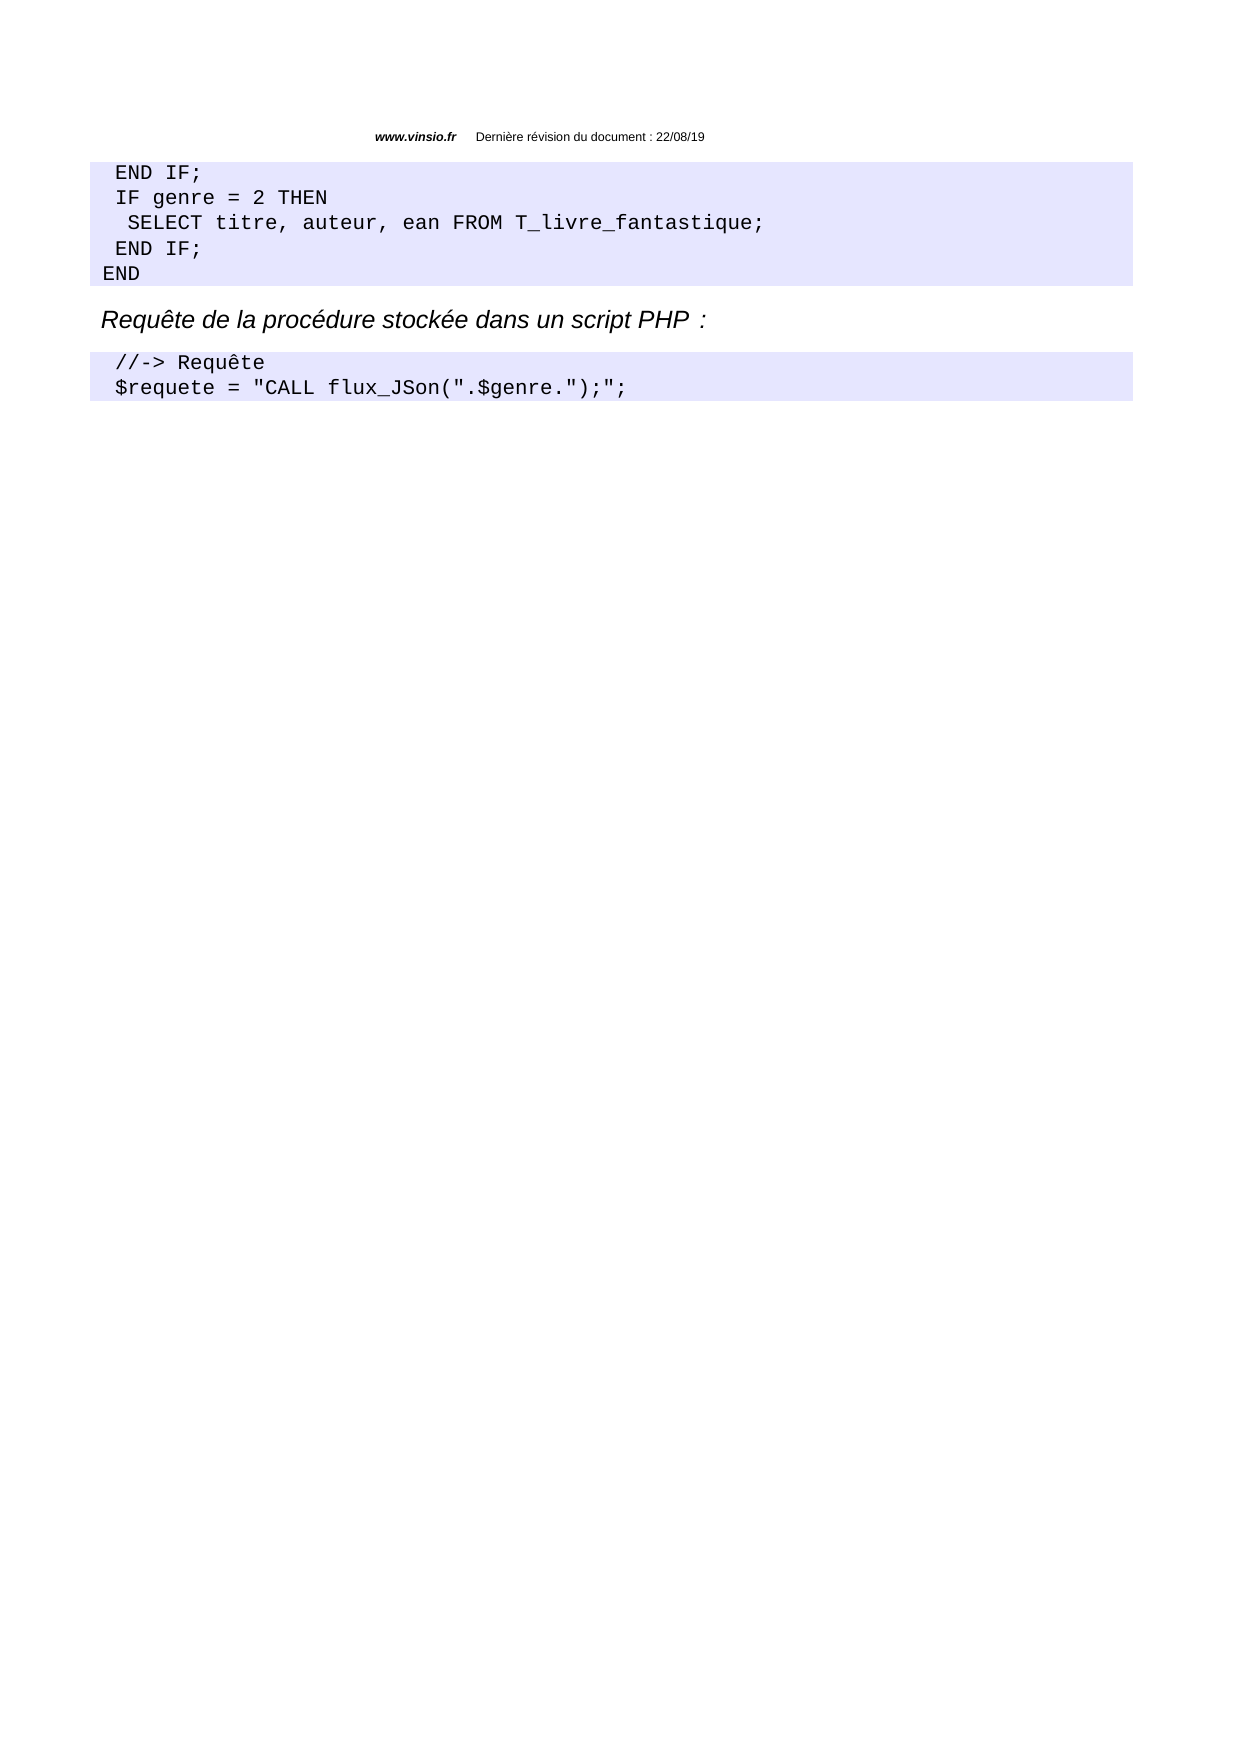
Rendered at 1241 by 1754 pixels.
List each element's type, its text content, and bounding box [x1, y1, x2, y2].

text Requête de la procédure stockée dans un script PHP : [101, 305, 1122, 333]
text //-> Requête $requete = "CALL flux_JSon(".$genre.");"; [90, 352, 1133, 401]
text END IF; IF genre = 2 THEN SELECT titre, auteur, ean FROM T_livre_fantastique; END IF; END [90, 162, 1133, 286]
